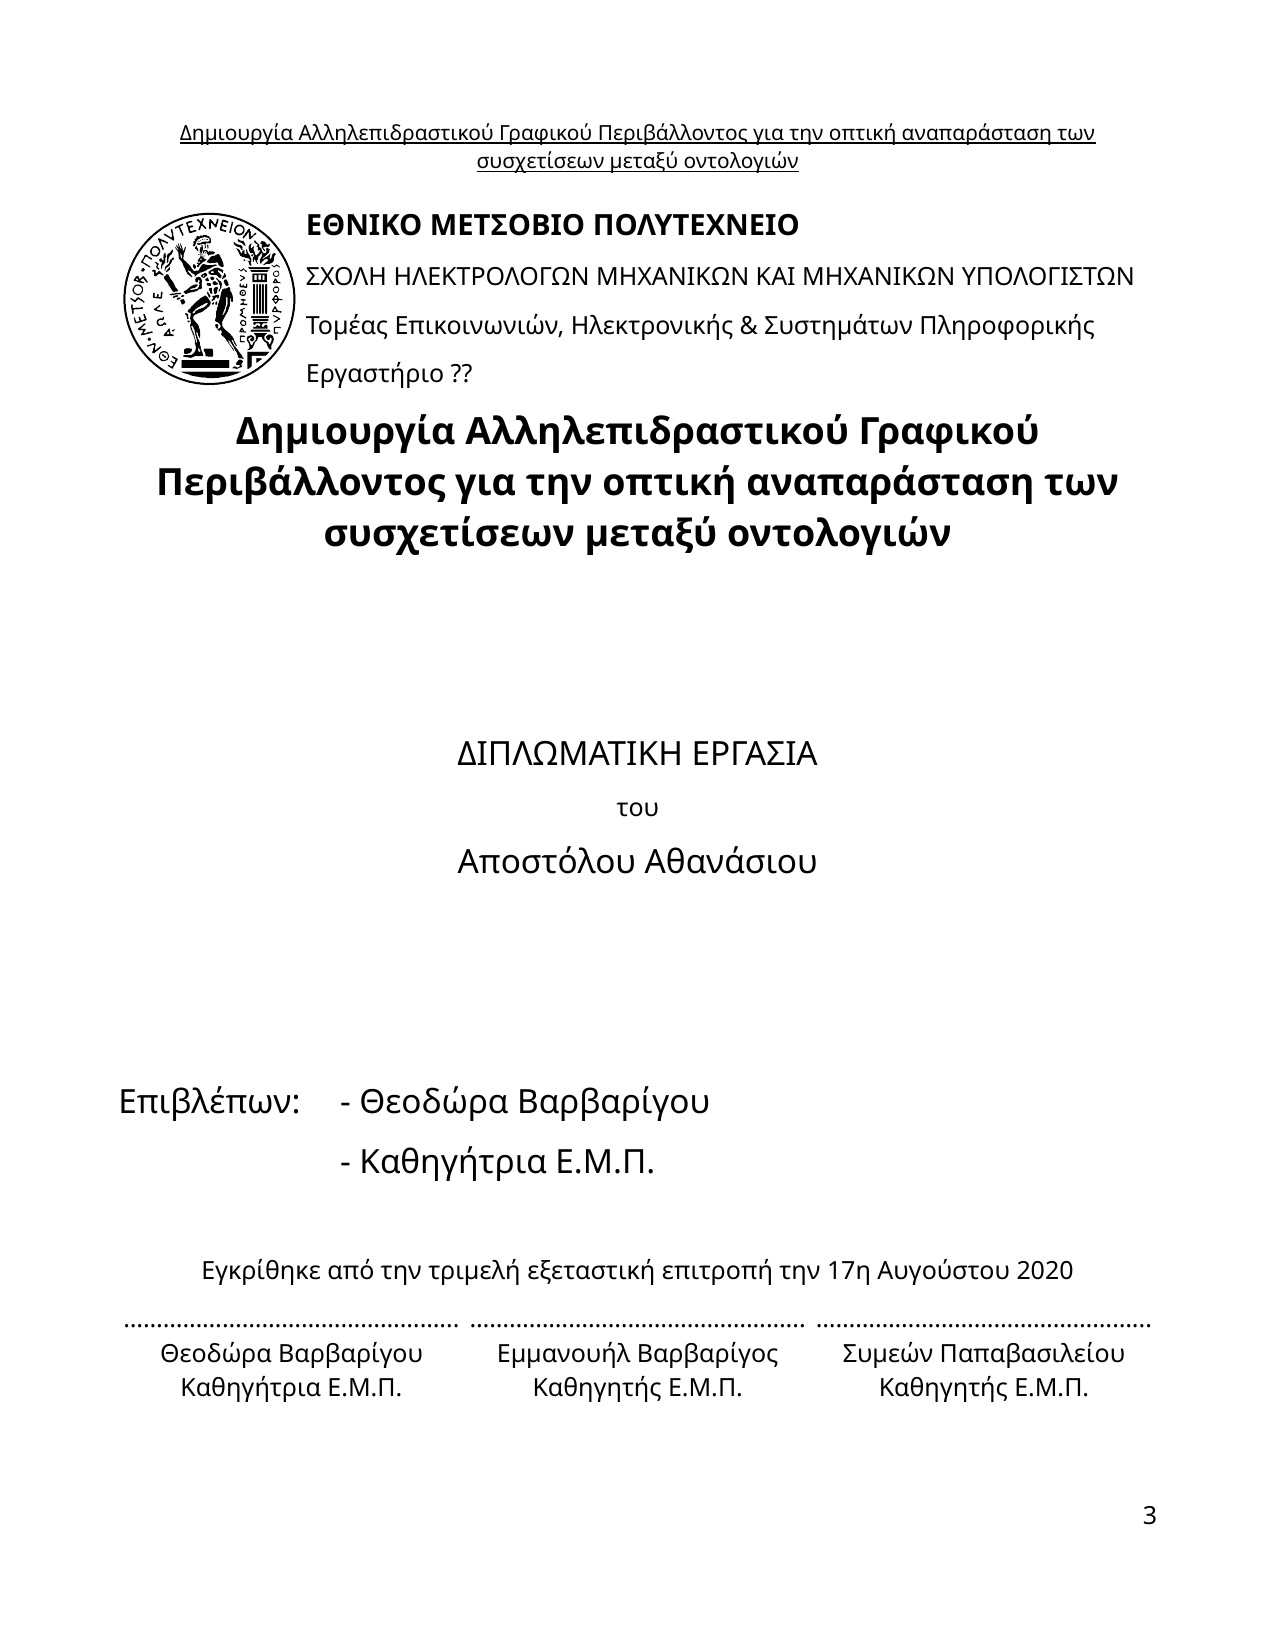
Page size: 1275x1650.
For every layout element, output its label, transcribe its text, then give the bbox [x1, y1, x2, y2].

table_header …………………………………………... [811, 1301, 1157, 1335]
text του [118, 789, 1157, 824]
table_cell Καθηγήτρια Ε.Μ.Π. [118, 1369, 464, 1403]
text - Καθηγήτρια Ε.Μ.Π. [118, 1138, 1157, 1184]
table_cell Εμμανουήλ Βαρβαρίγος [464, 1335, 811, 1369]
table_header …………………………………………... [118, 1301, 464, 1335]
table_cell Καθηγητής Ε.Μ.Π. [811, 1369, 1157, 1403]
text Δημιουργία Αλληλεπιδραστικού Γραφικού Περιβάλλοντος για την οπτική αναπαράσταση των συσχετίσεων μεταξύ οντολογιών [118, 405, 1157, 558]
table_header [118, 393, 306, 405]
table_header …………………………………………... [464, 1301, 811, 1335]
text Εγκρίθηκε από την τριμελή εξεταστική επιτροπή την 17η Αυγούστου 2020 [118, 1252, 1157, 1287]
table_cell Συμεών Παπαβασιλείου [811, 1335, 1157, 1369]
table_cell Καθηγητής Ε.Μ.Π. [464, 1369, 811, 1403]
text Αποστόλου Αθανάσιου [118, 838, 1157, 884]
table_header ΕΘΝΙΚΟ ΜΕΤΣΟΒΙΟ ΠΟΛΥΤΕΧΝΕΙΟ ΣΧΟΛΗ ΗΛΕΚΤΡΟΛΟΓΩΝ ΜΗΧΑΝΙΚΩΝ ΚΑΙ ΜΗΧΑΝΙΚΩΝ ΥΠΟΛΟΓΙΣΤΩΝ Τομέας Επικοινωνιών, Ηλεκτρονικής & Συστημάτων Πληροφορικής Εργαστήριο ?? [306, 205, 1157, 405]
text ΔΙΠΛΩΜΑΤΙΚΗ ΕΡΓΑΣΙΑ [118, 729, 1157, 775]
table_cell Θεοδώρα Βαρβαρίγου [118, 1335, 464, 1369]
text Επιβλέπων: - Θεοδώρα Βαρβαρίγου [118, 1078, 1157, 1124]
picture [118, 204, 306, 393]
